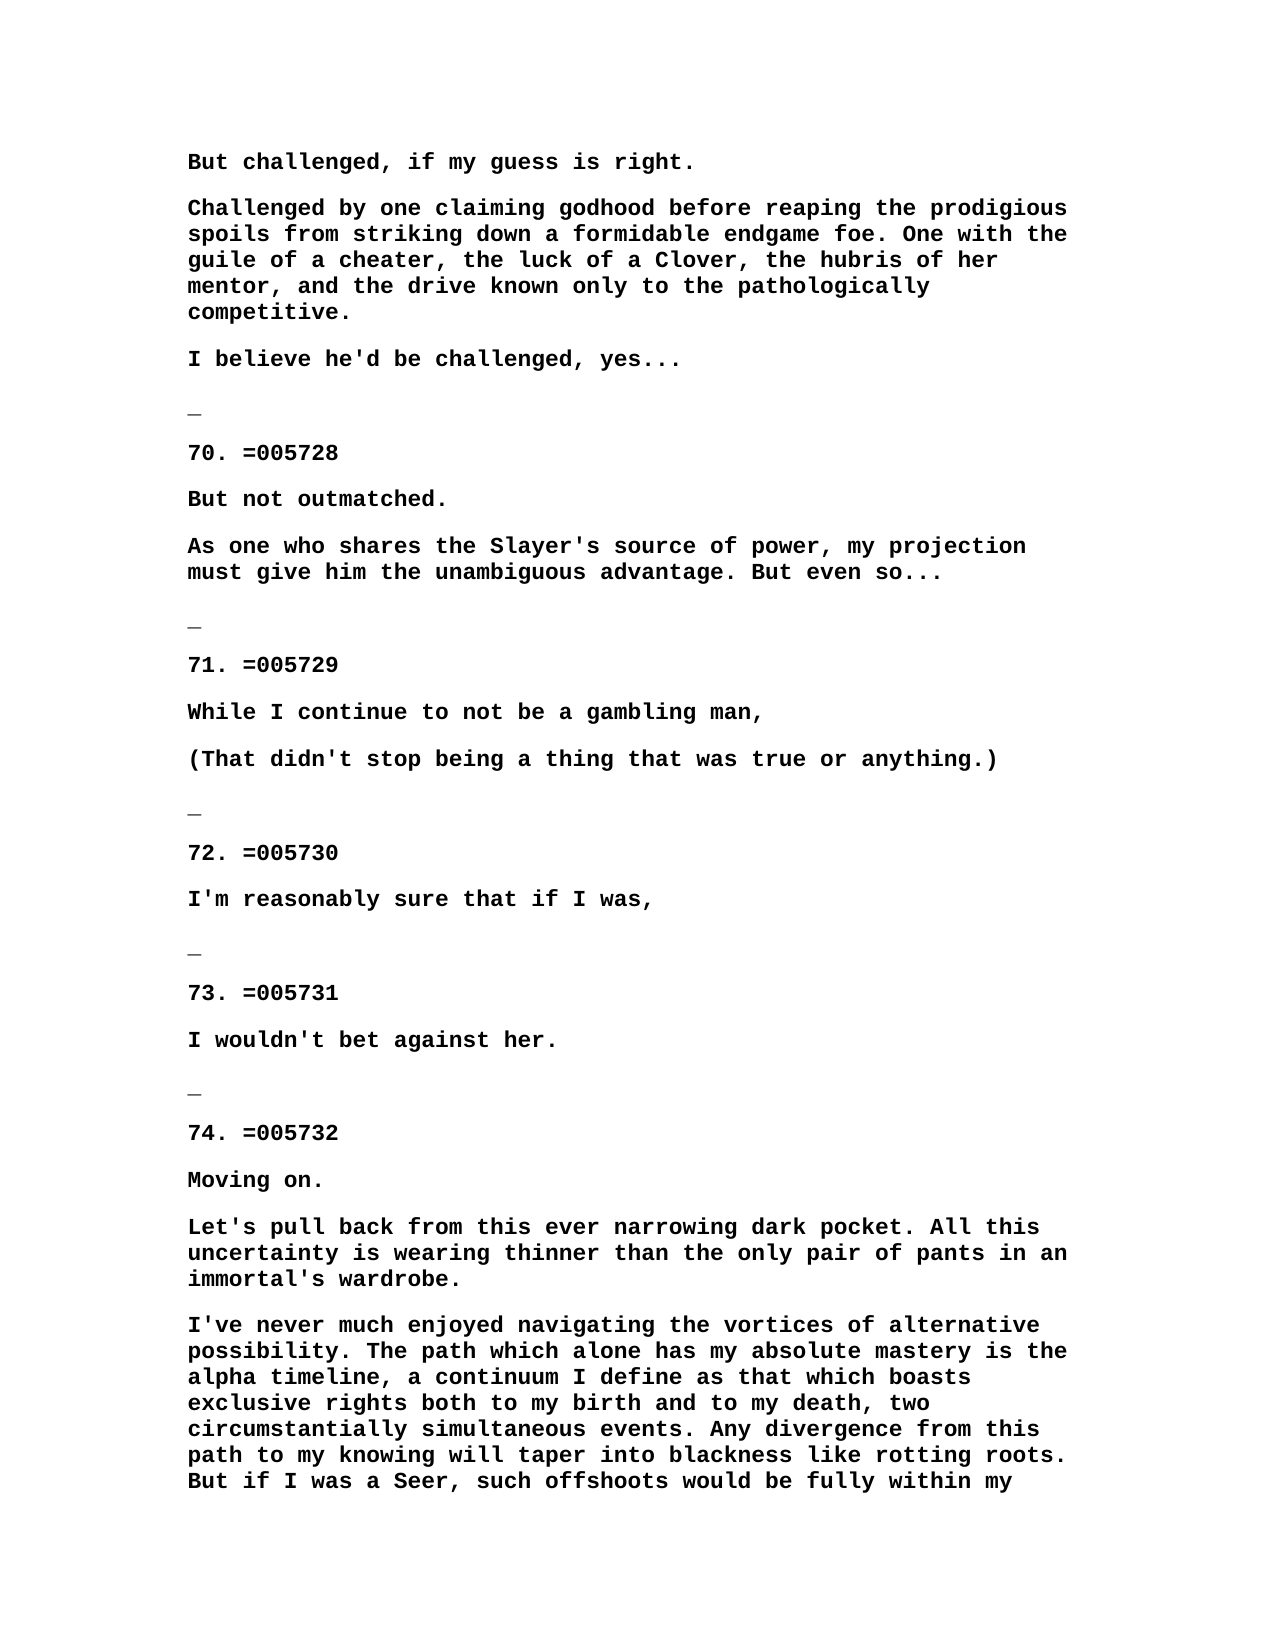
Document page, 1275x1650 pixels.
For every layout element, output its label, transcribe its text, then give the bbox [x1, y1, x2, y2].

text _ [187, 794, 1087, 820]
text (That didn't stop being a thing that was true or anything.) [187, 747, 1087, 773]
text 70. =005728 [187, 441, 1087, 467]
text Challenged by one claiming godhood before reaping the prodigious spoils from striking down a formidable endgame foe. One with the guile of a cheater, the luck of a Clover, the hubris of her mentor, and the drive known only to the pathologically competitive. [187, 197, 1087, 326]
text While I continue to not be a gambling man, [187, 701, 1087, 727]
text Moving on. [187, 1168, 1087, 1194]
text I wouldn't bet against her. [187, 1028, 1087, 1054]
text 71. =005729 [187, 654, 1087, 680]
text I'm reasonably sure that if I was, [187, 888, 1087, 914]
text But challenged, if my guess is right. [187, 150, 1087, 176]
text As one who shares the Slayer's source of power, my projection must give him the unambiguous advantage. But even so... [187, 534, 1087, 586]
text _ [187, 607, 1087, 633]
text But not outmatched. [187, 488, 1087, 513]
text _ [187, 1075, 1087, 1101]
text _ [187, 394, 1087, 420]
text 73. =005731 [187, 981, 1087, 1007]
text Let's pull back from this ever narrowing dark pocket. All this uncertainty is wearing thinner than the only pair of pants in an immortal's wardrobe. [187, 1215, 1087, 1293]
text I believe he'd be challenged, yes... [187, 347, 1087, 373]
text 72. =005730 [187, 841, 1087, 867]
text 74. =005732 [187, 1122, 1087, 1147]
text _ [187, 934, 1087, 960]
text I've never much enjoyed navigating the vortices of alternative possibility. The path which alone has my absolute mastery is the alpha timeline, a continuum I define as that which boasts exclusive rights both to my birth and to my death, two circumstantially simultaneous events. Any divergence from this path to my knowing will taper into blackness like rotting roots. But if I was a Seer, such offshoots would be fully within my [187, 1314, 1087, 1495]
